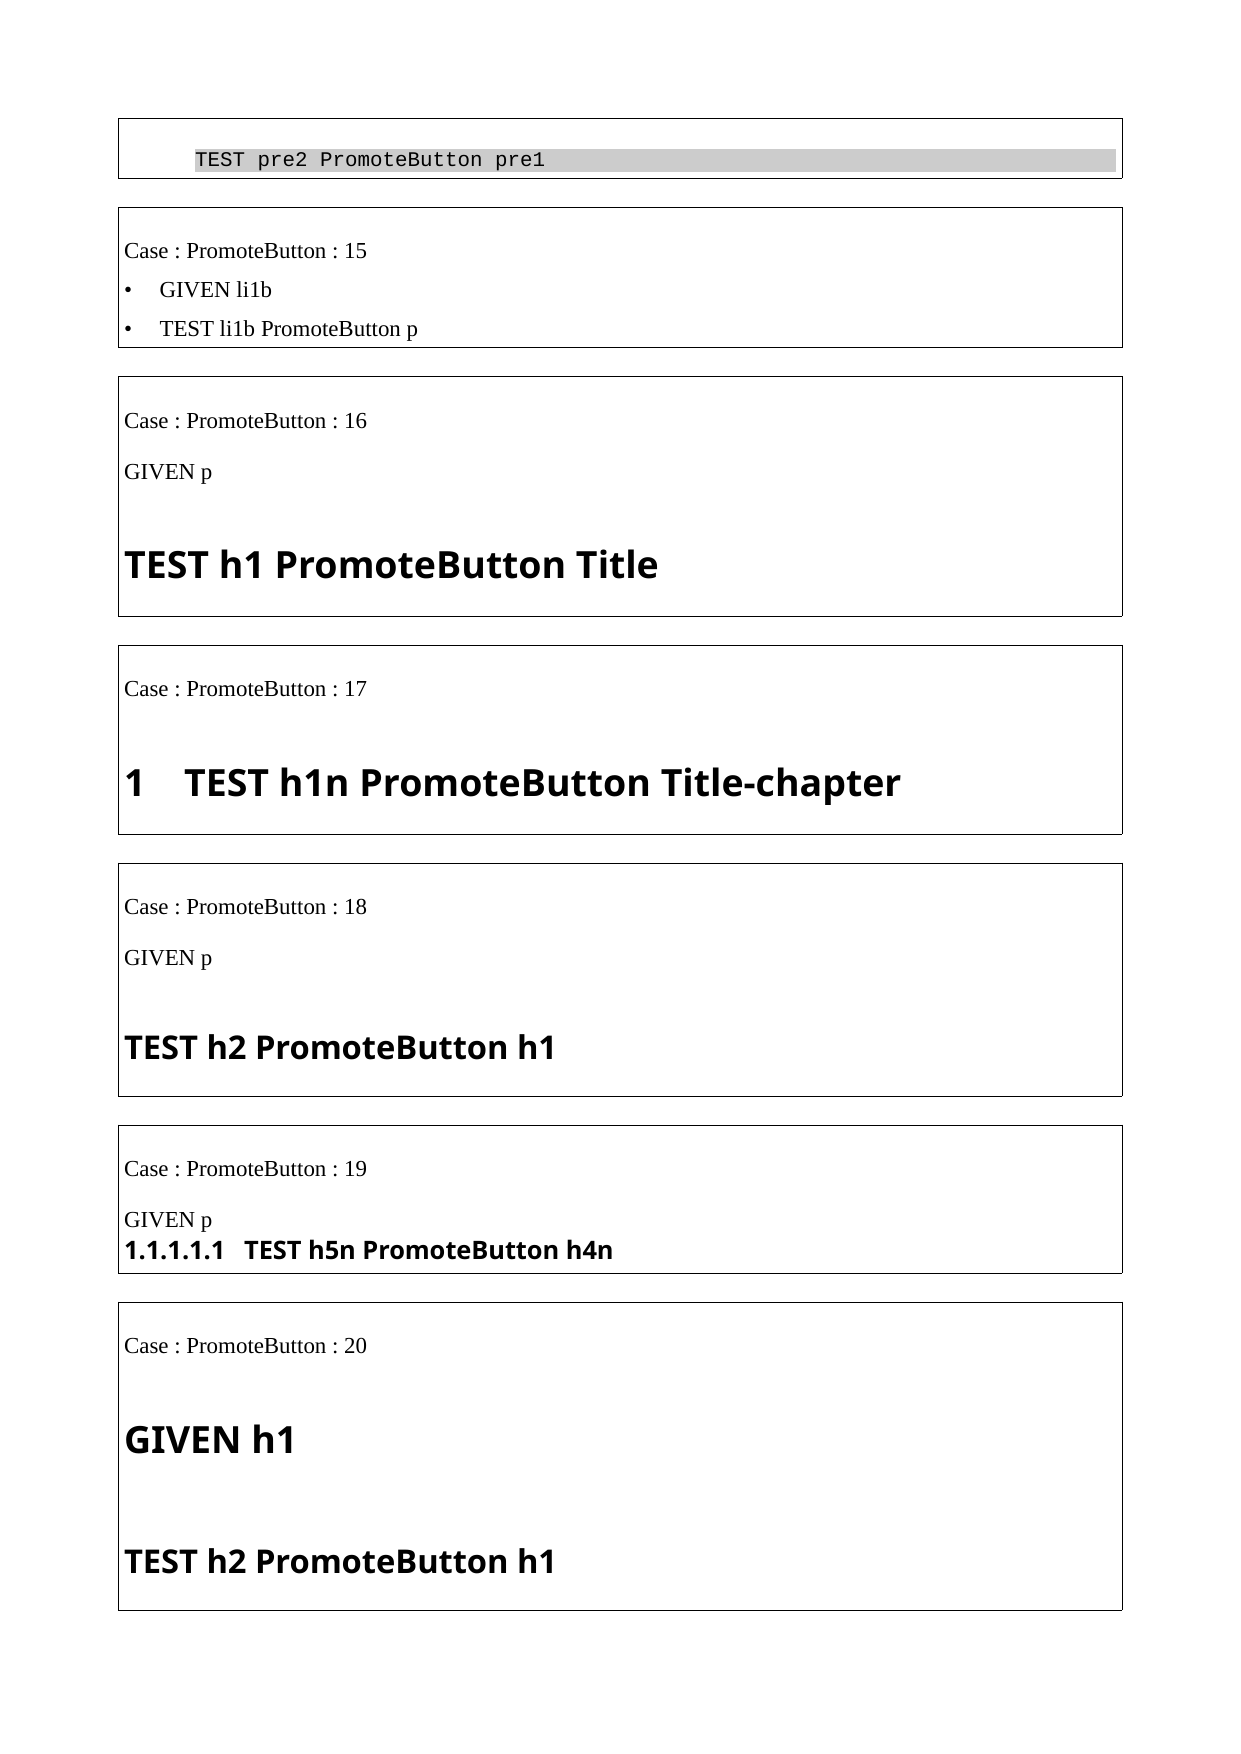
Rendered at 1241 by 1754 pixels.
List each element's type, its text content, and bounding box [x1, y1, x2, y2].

table_header Case : PromoteButton : 19 GIVEN p TEST h5n PromoteButton h4n [119, 1126, 1122, 1273]
table_header Case : PromoteButton : 18 GIVEN p TEST h2 PromoteButton h1 [119, 864, 1122, 1096]
table_header Case : PromoteButton : 20 GIVEN h1 TEST h2 PromoteButton h1 [119, 1303, 1122, 1610]
table_header Case : PromoteButton : 17 TEST h1n PromoteButton Title-chapter [119, 646, 1122, 833]
table_header Case : PromoteButton : 16 GIVEN p TEST h1 PromoteButton Title [119, 377, 1122, 616]
table_header Case : PromoteButton : 15 GIVEN li1b TEST li1b PromoteButton p [119, 208, 1122, 347]
table_header Case : PromoteButton : 14 GIVEN li1b TEST pre2 PromoteButton pre1 [119, 119, 1122, 178]
